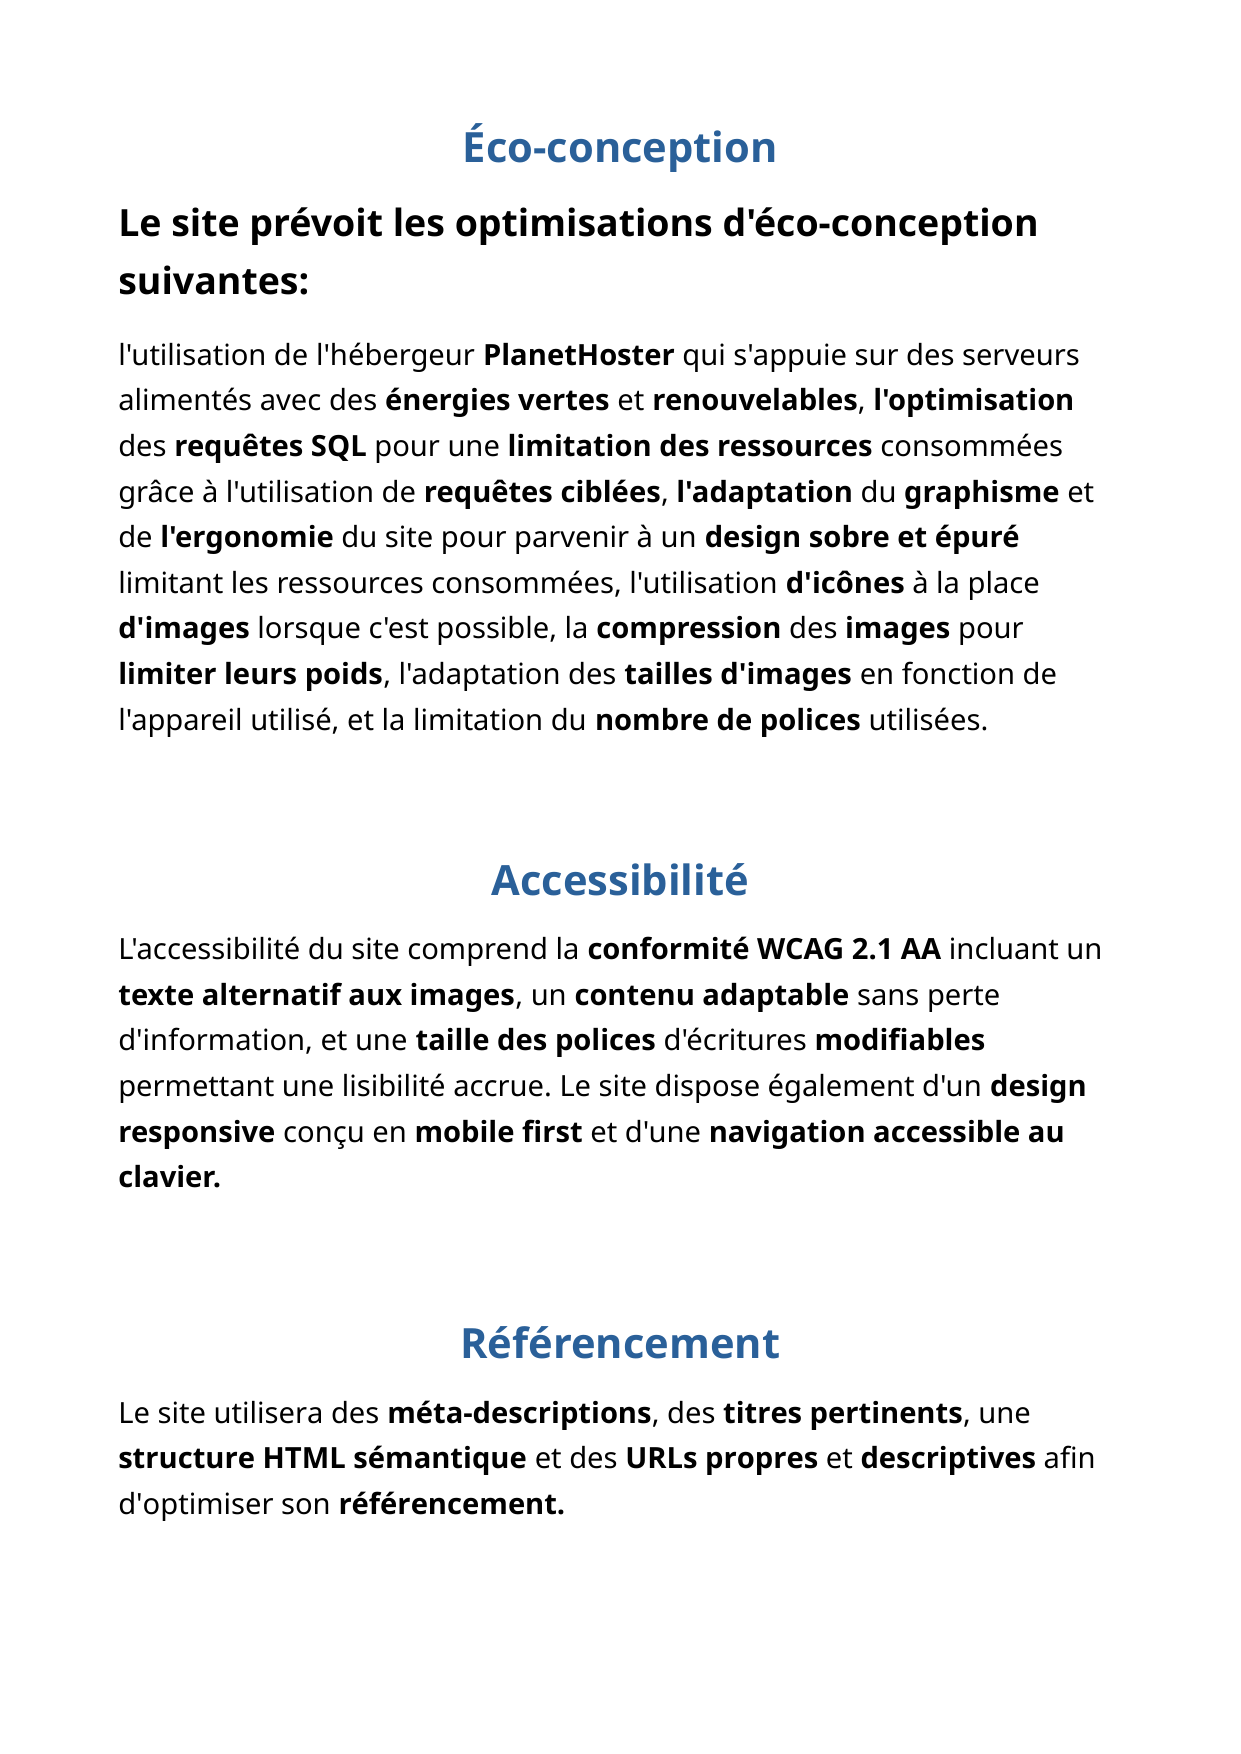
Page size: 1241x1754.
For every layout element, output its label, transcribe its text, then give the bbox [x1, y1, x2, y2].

subtitle Accessibilité [118, 851, 1122, 907]
subtitle Éco-conception [118, 118, 1122, 175]
list l'utilisation de l'hébergeur PlanetHoster qui s'appuie sur des serveurs alimentés avec des énergies vertes et renouvelables, l'optimisation des requêtes SQL pour une limitation des ressources consommées grâce à l'utilisation de requêtes ciblées, l'adaptation du graphisme et de l'ergonomie du site pour parvenir à un design sobre et épuré limitant les ressources consommées, l'utilisation d'icônes à la place d'images lorsque c'est possible, la compression des images pour limiter leurs poids, l'adaptation des tailles d'images en fonction de l'appareil utilisé, et la limitation du nombre de polices utilisées. [118, 334, 1122, 739]
list Le site utilisera des méta-descriptions, des titres pertinents, une structure HTML sémantique et des URLs propres et descriptives afin d'optimiser son référencement. [118, 1392, 1122, 1523]
list Le site prévoit les optimisations d'éco-conception suivantes: [118, 196, 1122, 306]
subtitle Référencement [118, 1314, 1122, 1371]
list L'accessibilité du site comprend la conformité WCAG 2.1 AA incluant un texte alternatif aux images, un contenu adaptable sans perte d'information, et une taille des polices d'écritures modifiables permettant une lisibilité accrue. Le site dispose également d'un design responsive conçu en mobile first et d'une navigation accessible au clavier. [118, 928, 1122, 1196]
